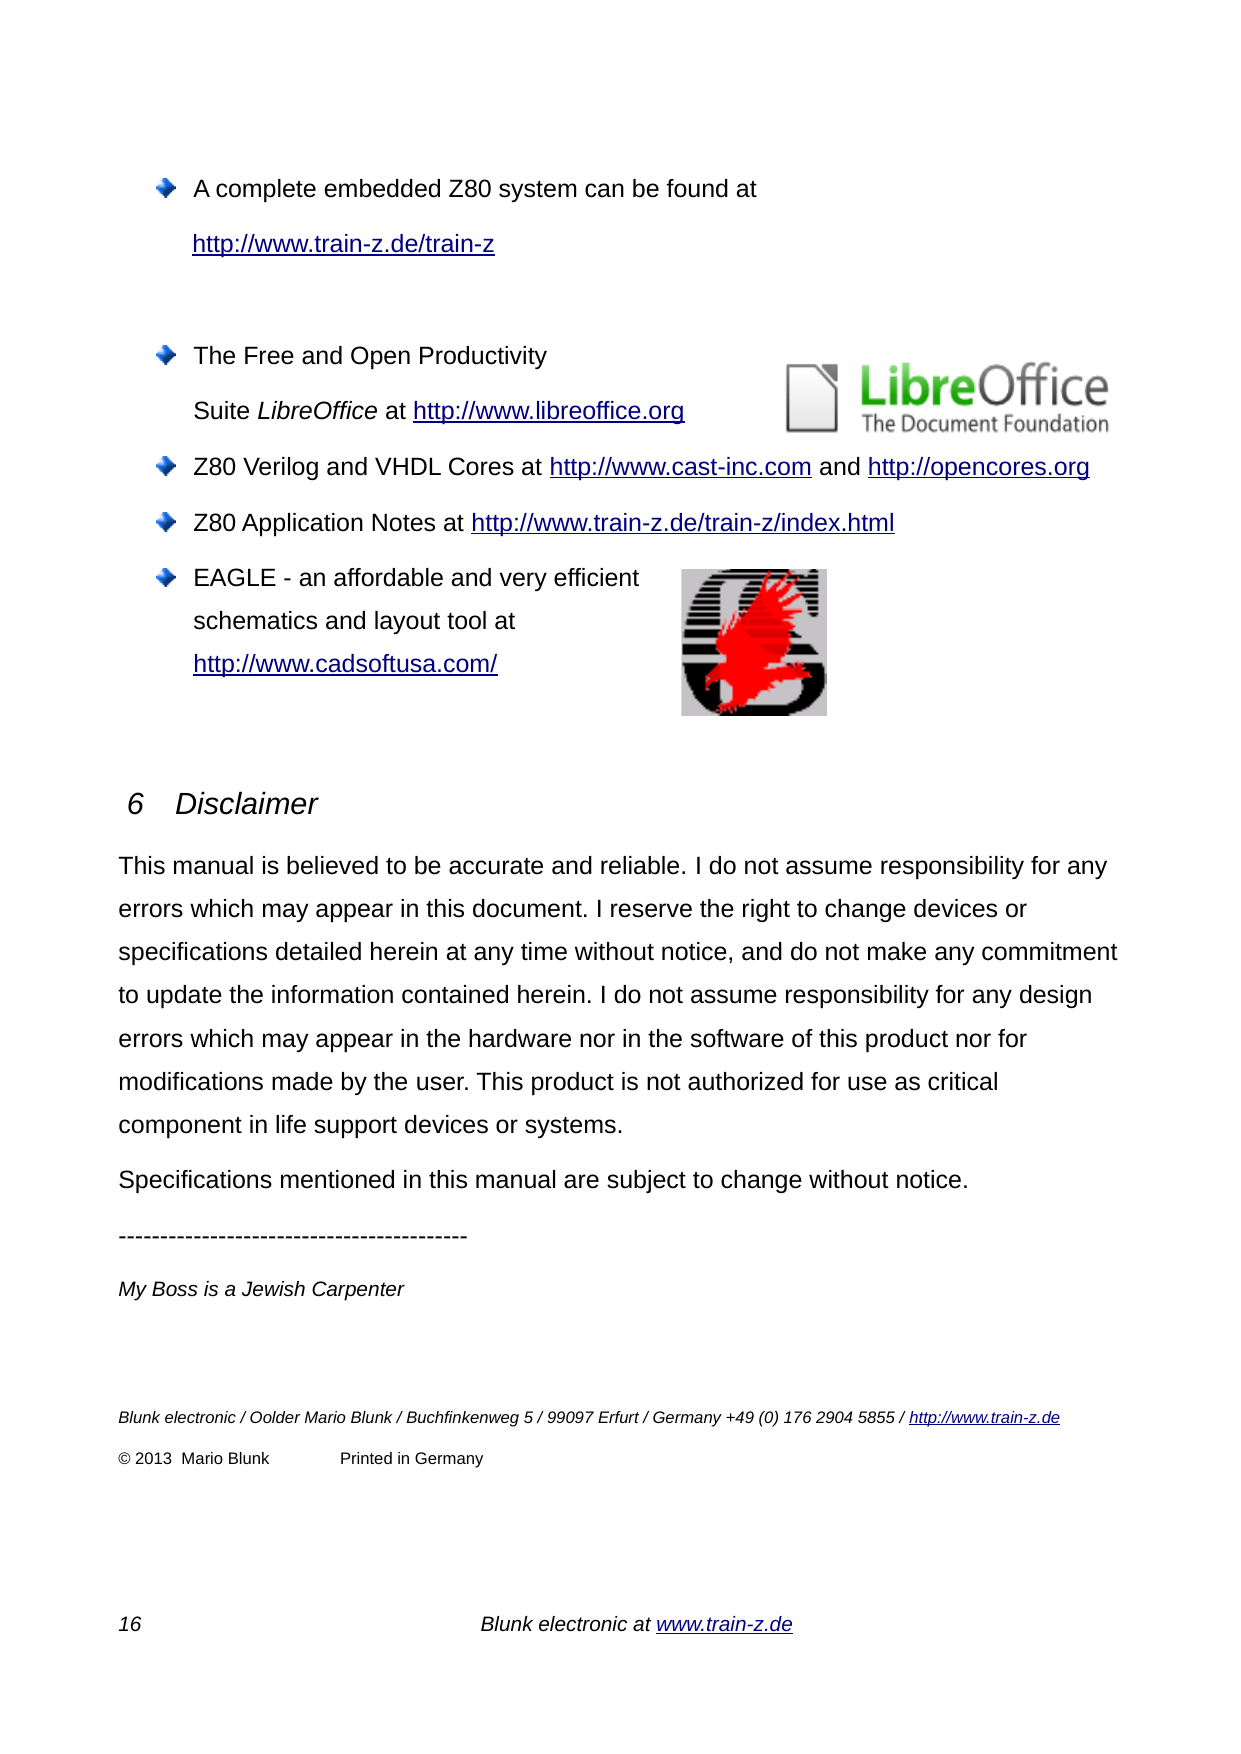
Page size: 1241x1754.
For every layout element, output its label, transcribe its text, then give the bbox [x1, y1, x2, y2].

picture [156, 512, 176, 532]
text My Boss is a Jewish Carpenter [118, 1277, 1122, 1301]
text http://www.train-z.de/train-z [118, 229, 1122, 258]
list EAGLE - an affordable and very efficient schematics and layout tool at http://www.cadsoftusa.com/ [156, 563, 1122, 678]
text Specifications mentioned in this manual are subject to change without notice. [118, 1165, 1122, 1194]
list Z80 Application Notes at http://www.train-z.de/train-z/index.html [156, 507, 1122, 536]
text ------------------------------------------ [118, 1221, 1122, 1250]
text This manual is believed to be accurate and reliable. I do not assume responsibility for any errors which may appear in this document. I reserve the right to change devices or specifications detailed herein at any time without notice, and do not make any commitment to update the information contained herein. I do not assume responsibility for any design errors which may appear in the hardware nor in the software of this product nor for modifications made by the user. This product is not authorized for use as critical component in life support devices or systems. [118, 851, 1122, 1138]
picture [764, 321, 1132, 442]
list Suite LibreOffice at http://www.libreoffice.org [156, 396, 764, 425]
picture [156, 345, 176, 365]
subtitle Disclaimer [118, 786, 1122, 821]
list The Free and Open Productivity [156, 341, 764, 369]
list Z80 Verilog and VHDL Cores at http://www.cast-inc.com and http://opencores.org [156, 452, 1122, 481]
picture [681, 569, 827, 716]
text © 2013 Mario Blunk Printed in Germany [118, 1449, 1122, 1468]
picture [156, 456, 176, 476]
picture [156, 178, 176, 198]
picture [156, 568, 176, 587]
text Blunk electronic / Oolder Mario Blunk / Buchfinkenweg 5 / 99097 Erfurt / Germany +49 (0) 176 2904 5855 / http://www.train-z.de [118, 1408, 1122, 1427]
list A complete embedded Z80 system can be found at [156, 174, 1122, 202]
